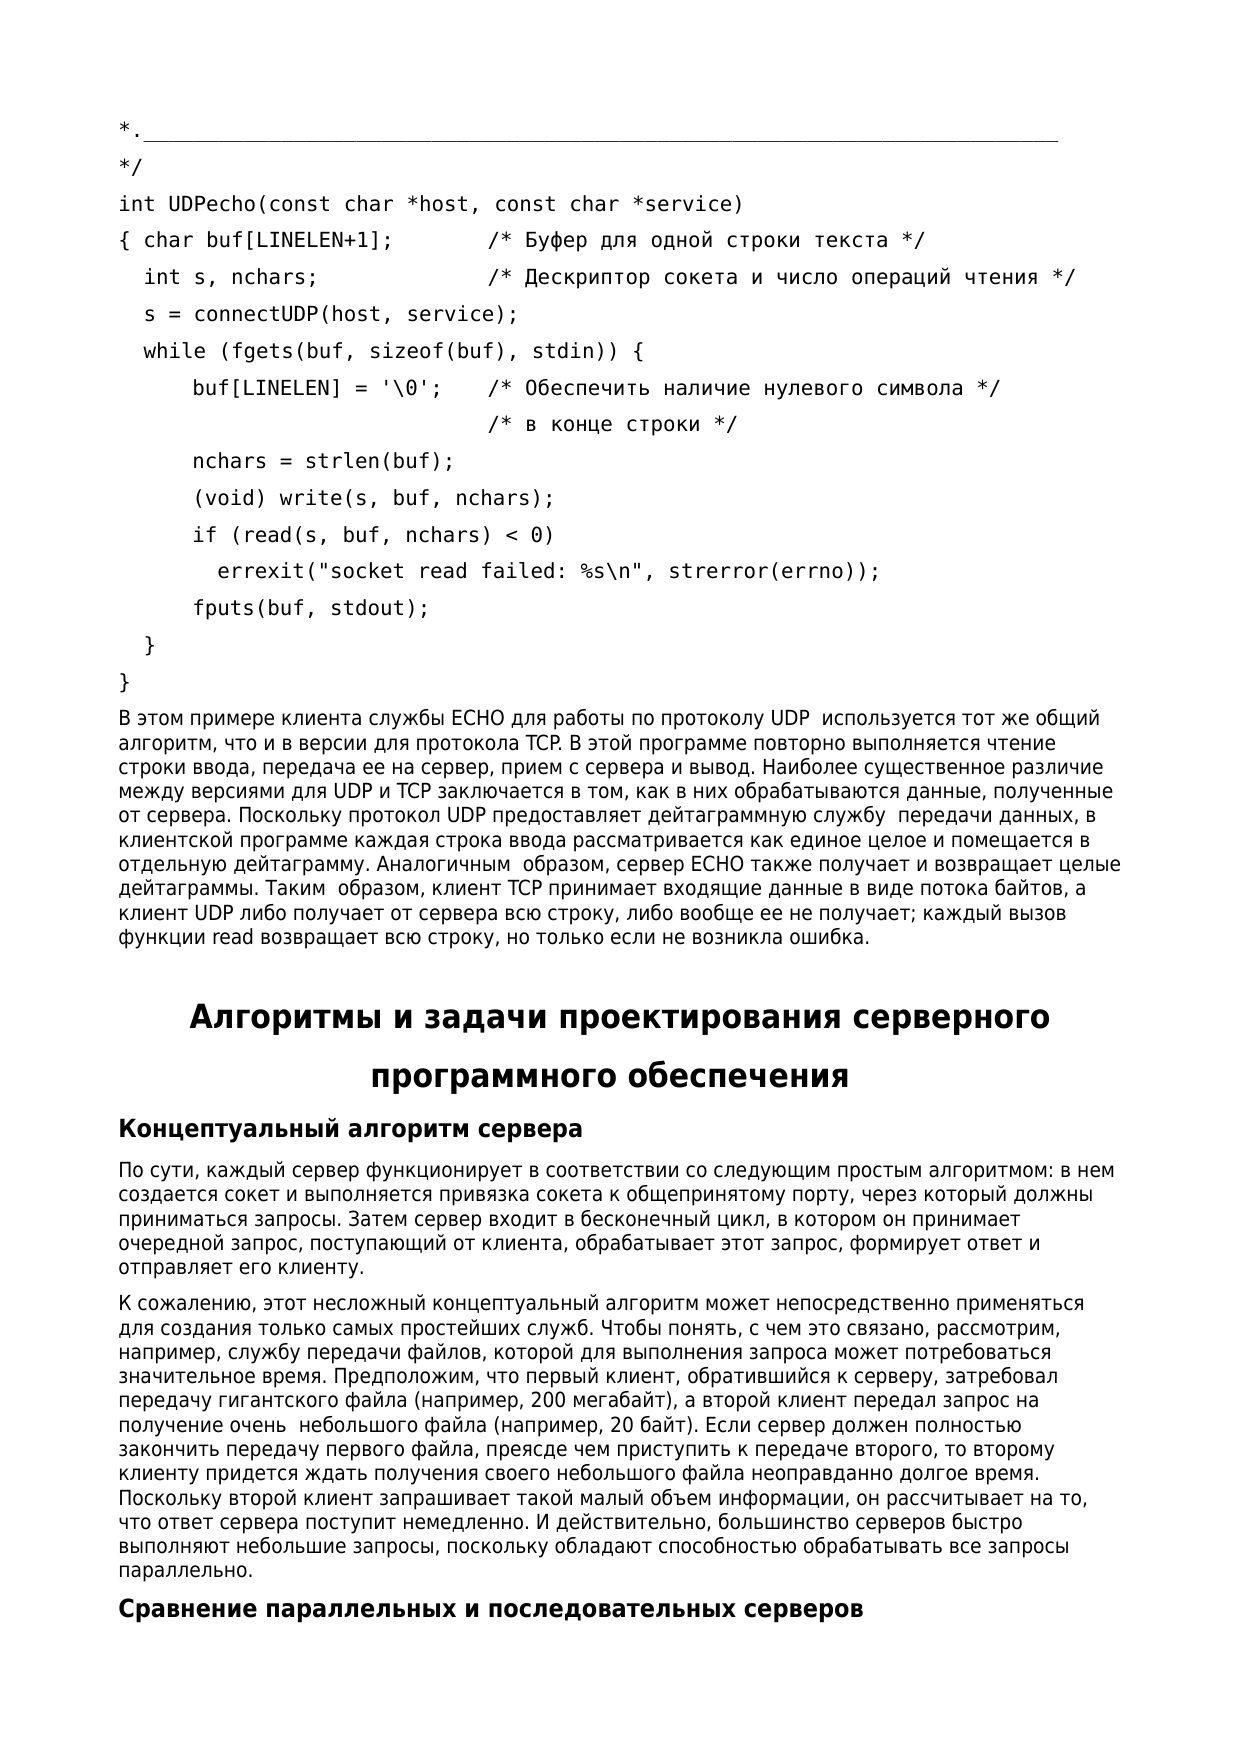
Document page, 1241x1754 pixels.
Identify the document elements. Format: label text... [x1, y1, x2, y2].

text К сожалению, этот несложный концептуальный алгоритм может непосредственно применяться для создания только самых простейших служб. Чтобы понять, с чем это связано, рассмотрим, например, службу передачи файлов, которой для выполнения запроса может потребоваться значительное время. Предположим, что первый клиент, обратившийся к серверу, затребовал передачу гигантского файла (например, 200 мегабайт), а второй клиент передал запрос на получение очень небольшого файла (например, 20 байт). Если сервер должен полностью закончить передачу первого файла, преясде чем приступить к передаче второго, то второму клиенту придется ждать получения своего небольшого файла неоправданно долгое время. Поскольку второй клиент запрашивает такой малый объем информации, он рассчитывает на то, что ответ сервера поступит немедленно. И действительно, большинство серверов быстро выполняют небольшие запросы, поскольку обладают способностью обрабатывать все запросы параллельно. [118, 1291, 1122, 1583]
text { char buf[LINELEN+1]; /* Буфер для одной строки текста */ [118, 228, 1122, 253]
text } [118, 670, 1122, 694]
text В этом примере клиента службы ECHO для работы по протоколу UDP используется тот же общий алгоритм, что и в версии для протокола TCP. В этой программе повторно выполняется чтение строки ввода, передача ее на сервер, прием с сервера и вывод. Наиболее существенное различие между версиями для UDP и TCP заключается в том, как в них обрабатываются данные, полученные от сервера. Поскольку протокол UDP предоставляет дейтаграммную службу передачи данных, в клиентской программе каждая строка ввода рассматривается как единое целое и помещается в отдельную дейтаграмму. Аналогичным образом, сервер ECHO также получает и возвращает целые дейтаграммы. Таким образом, клиент TCP принимает входящие данные в виде потока байтов, а клиент UDP либо получает от сервера всю строку, либо вообще ее не получает; каждый вызов функции read возвращает всю строку, но только если не возникла ошибка. [118, 706, 1122, 949]
text buf[LINELEN] = '\0'; /* Обеспечить наличие нулевого символа */ [118, 376, 1122, 400]
text s = connectUDP(host, service); [118, 302, 1122, 326]
text int s, nchars; /* Дескриптор сокета и число операций чтения */ [118, 265, 1122, 289]
text if (read(s, buf, nchars) < 0) [118, 523, 1122, 547]
text /* в конце строки */ [118, 412, 1122, 437]
text Алгоритмы и задачи проектирования серверного программного обеспечения [118, 998, 1122, 1095]
text Концептуальный алгоритм сервера [118, 1114, 1122, 1144]
text errexit("socket read failed: %s\n", strerror(errno)); [118, 559, 1122, 584]
text (void) write(s, buf, nchars); [118, 486, 1122, 510]
text while (fgets(buf, sizeof(buf), stdin)) { [118, 339, 1122, 363]
text */ [118, 155, 1122, 179]
text nchars = strlen(buf); [118, 449, 1122, 473]
text Сравнение параллельных и последовательных серверов [118, 1594, 1122, 1623]
text *._________________________________________________________________________ [118, 118, 1122, 142]
text По сути, каждый сервер функционирует в соответствии со следующим простым алгоритмом: в нем создается сокет и выполняется привязка сокета к общепринятому порту, через который должны приниматься запросы. Затем сервер входит в бесконечный цикл, в котором он принимает очередной запрос, поступающий от клиента, обрабатывает этот запрос, формирует ответ и отправляет его клиенту. [118, 1158, 1122, 1279]
text fputs(buf, stdout); [118, 596, 1122, 620]
text int UDPecho(const char *host, const char *service) [118, 192, 1122, 216]
text } [118, 633, 1122, 657]
